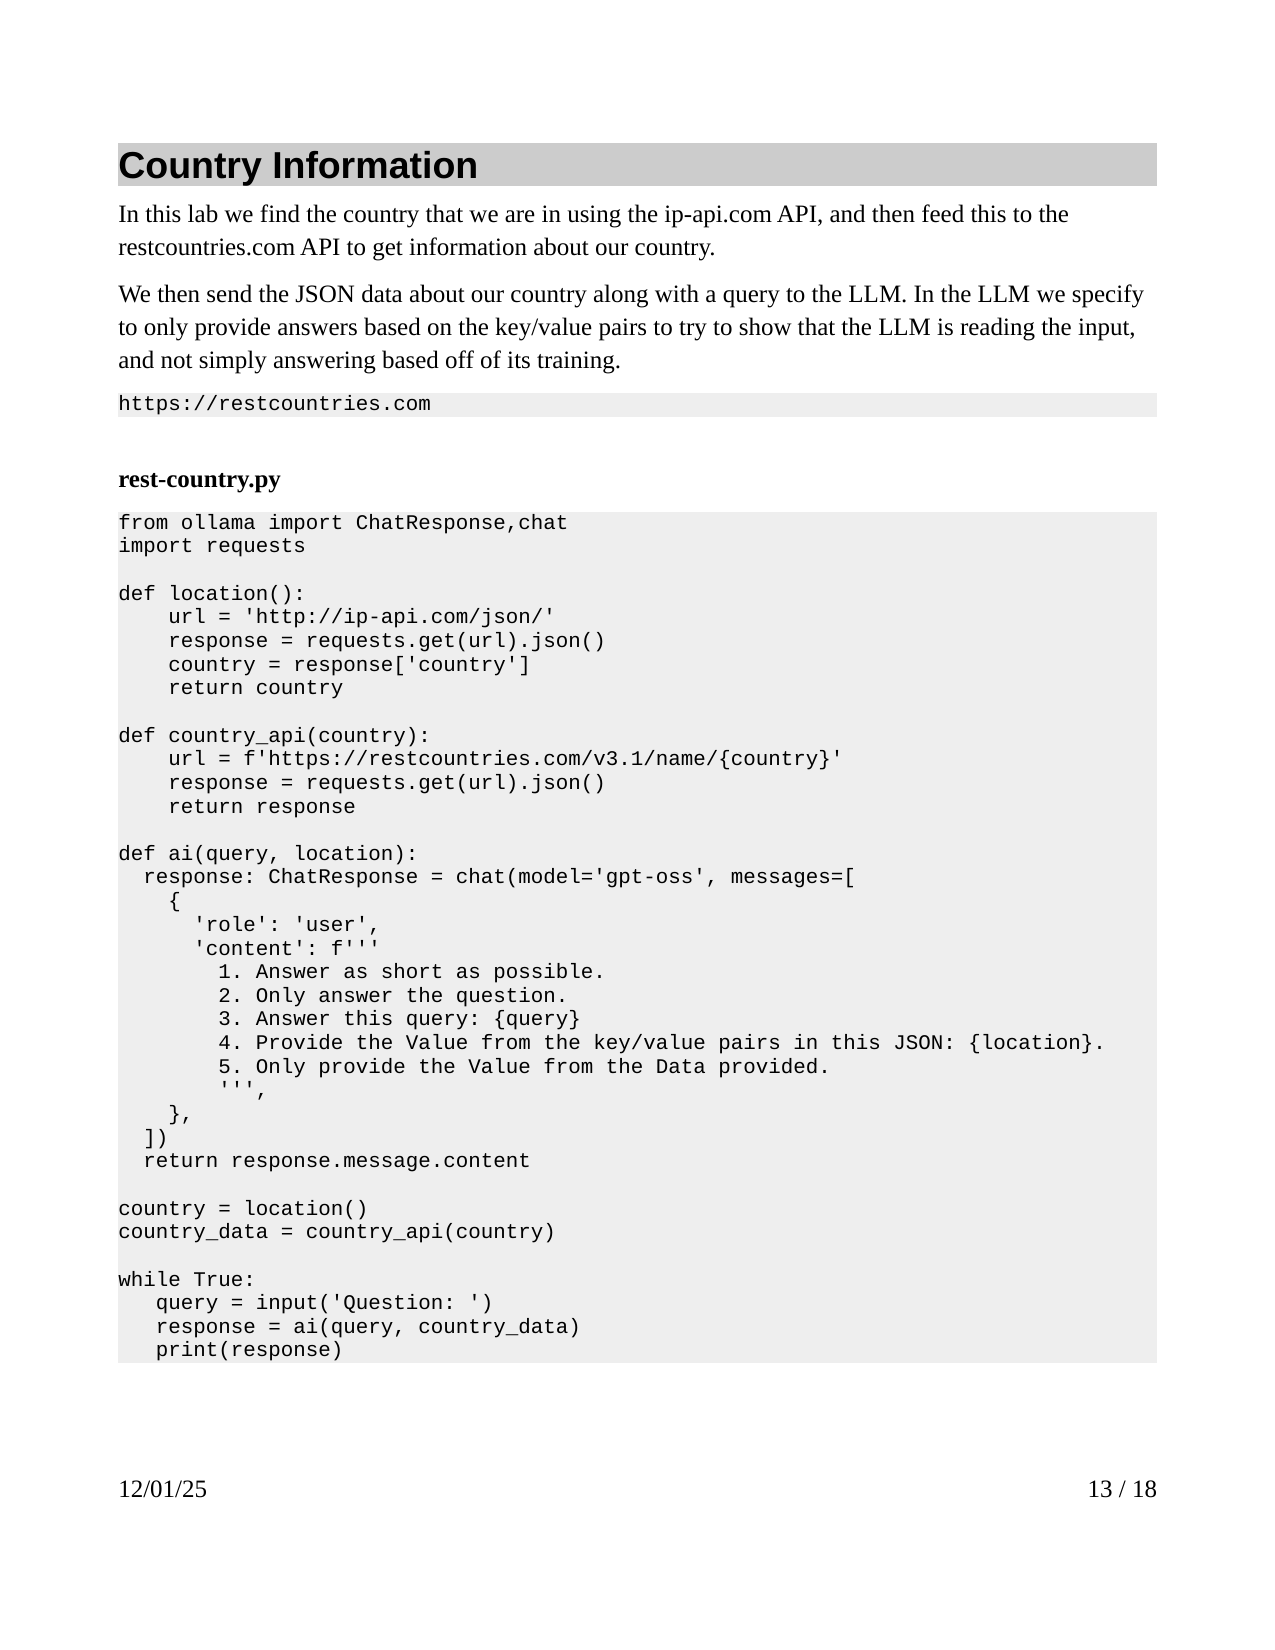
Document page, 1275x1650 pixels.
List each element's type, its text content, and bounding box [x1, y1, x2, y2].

text { [118, 890, 1157, 914]
text country = location() [118, 1198, 1157, 1221]
text ]) [118, 1127, 1157, 1150]
text https://restcountries.com [118, 393, 1157, 417]
text return response [118, 796, 1157, 819]
text 5. Only provide the Value from the Data provided. [118, 1056, 1157, 1079]
text }, [118, 1103, 1157, 1127]
text 1. Answer as short as possible. [118, 961, 1157, 985]
text response = requests.get(url).json() [118, 772, 1157, 796]
text print(response) [118, 1339, 1157, 1363]
text 'role': 'user', [118, 914, 1157, 937]
text 3. Answer this query: {query} [118, 1008, 1157, 1032]
text from ollama import ChatResponse,chat [118, 512, 1157, 536]
text 2. Only answer the question. [118, 985, 1157, 1008]
text url = f'https://restcountries.com/v3.1/name/{country}' [118, 748, 1157, 772]
text country_data = country_api(country) [118, 1221, 1157, 1245]
text 'content': f''' [118, 937, 1157, 961]
text url = 'http://ip-api.com/json/' [118, 606, 1157, 630]
text country = response['country'] [118, 654, 1157, 677]
text We then send the JSON data about our country along with a query to the LLM. In the LLM we specify to only provide answers based on the key/value pairs to try to show that the LLM is reading the input, and not simply answering based off of its training. [118, 279, 1157, 374]
text query = input('Question: ') [118, 1292, 1157, 1316]
text def ai(query, location): [118, 843, 1157, 867]
text 4. Provide the Value from the key/value pairs in this JSON: {location}. [118, 1032, 1157, 1056]
text return response.message.content [118, 1150, 1157, 1174]
text import requests [118, 536, 1157, 559]
text response: ChatResponse = chat(model='gpt-oss', messages=[ [118, 867, 1157, 890]
text def country_api(country): [118, 725, 1157, 748]
text while True: [118, 1268, 1157, 1292]
text def location(): [118, 583, 1157, 606]
text ''', [118, 1079, 1157, 1103]
text response = ai(query, country_data) [118, 1316, 1157, 1339]
text rest-country.py [118, 464, 1157, 493]
subtitle Country Information [118, 143, 1157, 186]
text response = requests.get(url).json() [118, 630, 1157, 654]
text return country [118, 677, 1157, 701]
text In this lab we find the country that we are in using the ip-api.com API, and then feed this to the restcountries.com API to get information about our country. [118, 199, 1157, 261]
